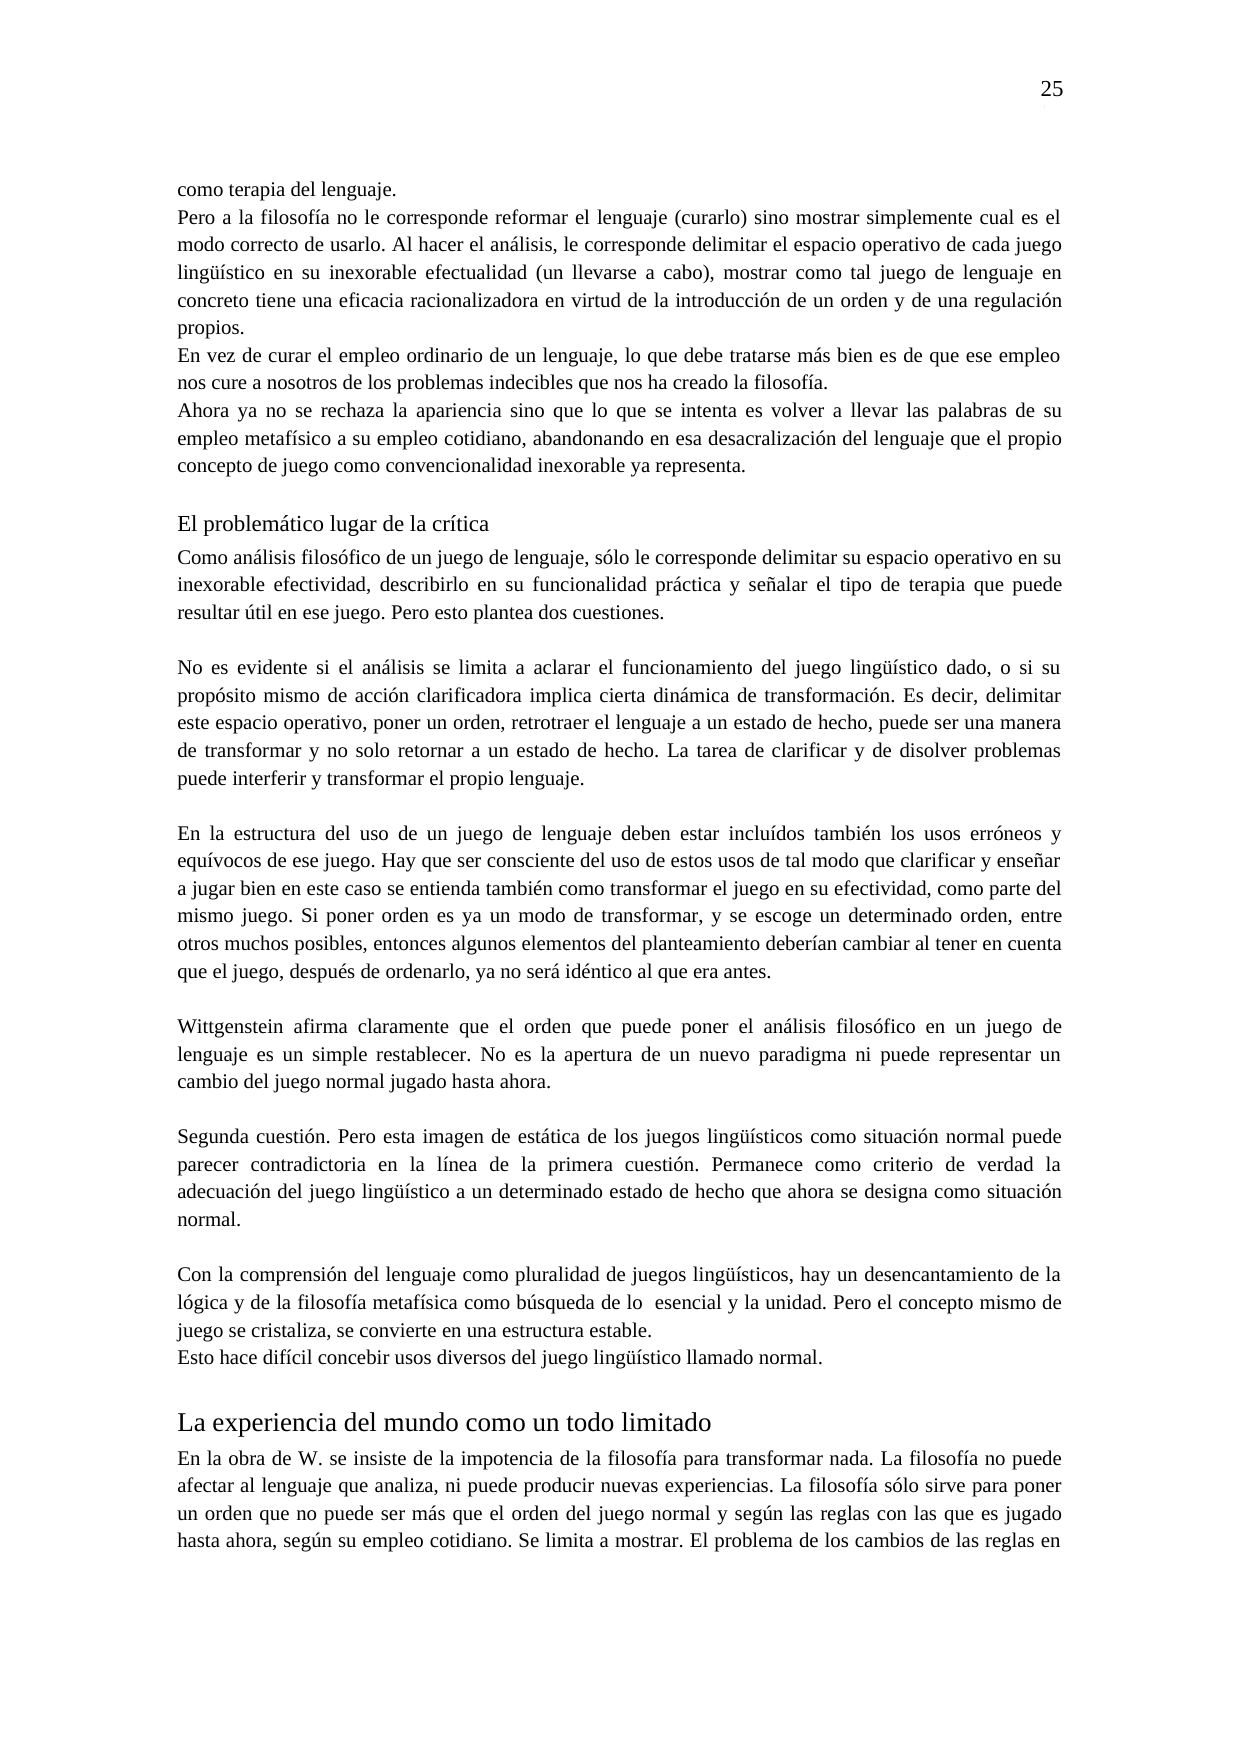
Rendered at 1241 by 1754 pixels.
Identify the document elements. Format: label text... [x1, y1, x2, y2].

text Como análisis filosófico de un juego de lenguaje, sólo le corresponde delimitar su espacio operativo en su inexorable efectividad, describirlo en su funcionalidad práctica y señalar el tipo de terapia que puede resultar útil en ese juego. Pero esto plantea dos cuestiones. [177, 544, 1063, 624]
text como terapia del lenguaje. [177, 177, 1063, 201]
text En vez de curar el empleo ordinario de un lenguaje, lo que debe tratarse más bien es de que ese empleo nos cure a nosotros de los problemas indecibles que nos ha creado la filosofía. [177, 343, 1063, 394]
text Segunda cuestión. Pero esta imagen de estática de los juegos lingüísticos como situación normal puede parecer contradictoria en la línea de la primera cuestión. Permanece como criterio de verdad la adecuación del juego lingüístico a un determinado estado de hecho que ahora se designa como situación normal. [177, 1124, 1063, 1231]
text No es evidente si el análisis se limita a aclarar el funcionamiento del juego lingüístico dado, o si su propósito mismo de acción clarificadora implica cierta dinámica de transformación. Es decir, delimitar este espacio operativo, poner un orden, retrotraer el lenguaje a un estado de hecho, puede ser una manera de transformar y no solo retornar a un estado de hecho. La tarea de clarificar y de disolver problemas puede interferir y transformar el propio lenguaje. [177, 655, 1063, 789]
subtitle El problemático lugar de la crítica [177, 510, 1063, 536]
text Con la comprensión del lenguaje como pluralidad de juegos lingüísticos, hay un desencantamiento de la lógica y de la filosofía metafísica como búsqueda de lo esencial y la unidad. Pero el concepto mismo de juego se cristaliza, se convierte en una estructura estable. [177, 1262, 1063, 1342]
text Wittgenstein afirma claramente que el orden que puede poner el análisis filosófico en un juego de lenguaje es un simple restablecer. No es la apertura de un nuevo paradigma ni puede representar un cambio del juego normal jugado hasta ahora. [177, 1014, 1063, 1093]
text Pero a la filosofía no le corresponde reformar el lenguaje (curarlo) sino mostrar simplemente cual es el modo correcto de usarlo. Al hacer el análisis, le corresponde delimitar el espacio operativo de cada juego lingüístico en su inexorable efectualidad (un llevarse a cabo), mostrar como tal juego de lenguaje en concreto tiene una eficacia racionalizadora en virtud de la introducción de un orden y de una regulación propios. [177, 205, 1063, 339]
text Esto hace difícil concebir usos diversos del juego lingüístico llamado normal. [177, 1345, 1063, 1369]
text En la estructura del uso de un juego de lenguaje deben estar incluídos también los usos erróneos y equívocos de ese juego. Hay que ser consciente del uso de estos usos de tal modo que clarificar y enseñar a jugar bien en este caso se entienda también como transformar el juego en su efectividad, como parte del mismo juego. Si poner orden es ya un modo de transformar, y se escoge un determinado orden, entre otros muchos posibles, entonces algunos elementos del planteamiento deberían cambiar al tener en cuenta que el juego, después de ordenarlo, ya no será idéntico al que era antes. [177, 821, 1063, 983]
subtitle La experiencia del mundo como un todo limitado [177, 1406, 1063, 1437]
text Ahora ya no se rechaza la apariencia sino que lo que se intenta es volver a llevar las palabras de su empleo metafísico a su empleo cotidiano, abandonando en esa desacralización del lenguaje que el propio concepto de juego como convencionalidad inexorable ya representa. [177, 398, 1063, 477]
text En la obra de W. se insiste de la impotencia de la filosofía para transformar nada. La filosofía no puede afectar al lenguaje que analiza, ni puede producir nuevas experiencias. La filosofía sólo sirve para poner un orden que no puede ser más que el orden del juego normal y según las reglas con las que es jugado hasta ahora, según su empleo cotidiano. Se limita a mostrar. El problema de los cambios de las reglas en [177, 1446, 1063, 1552]
